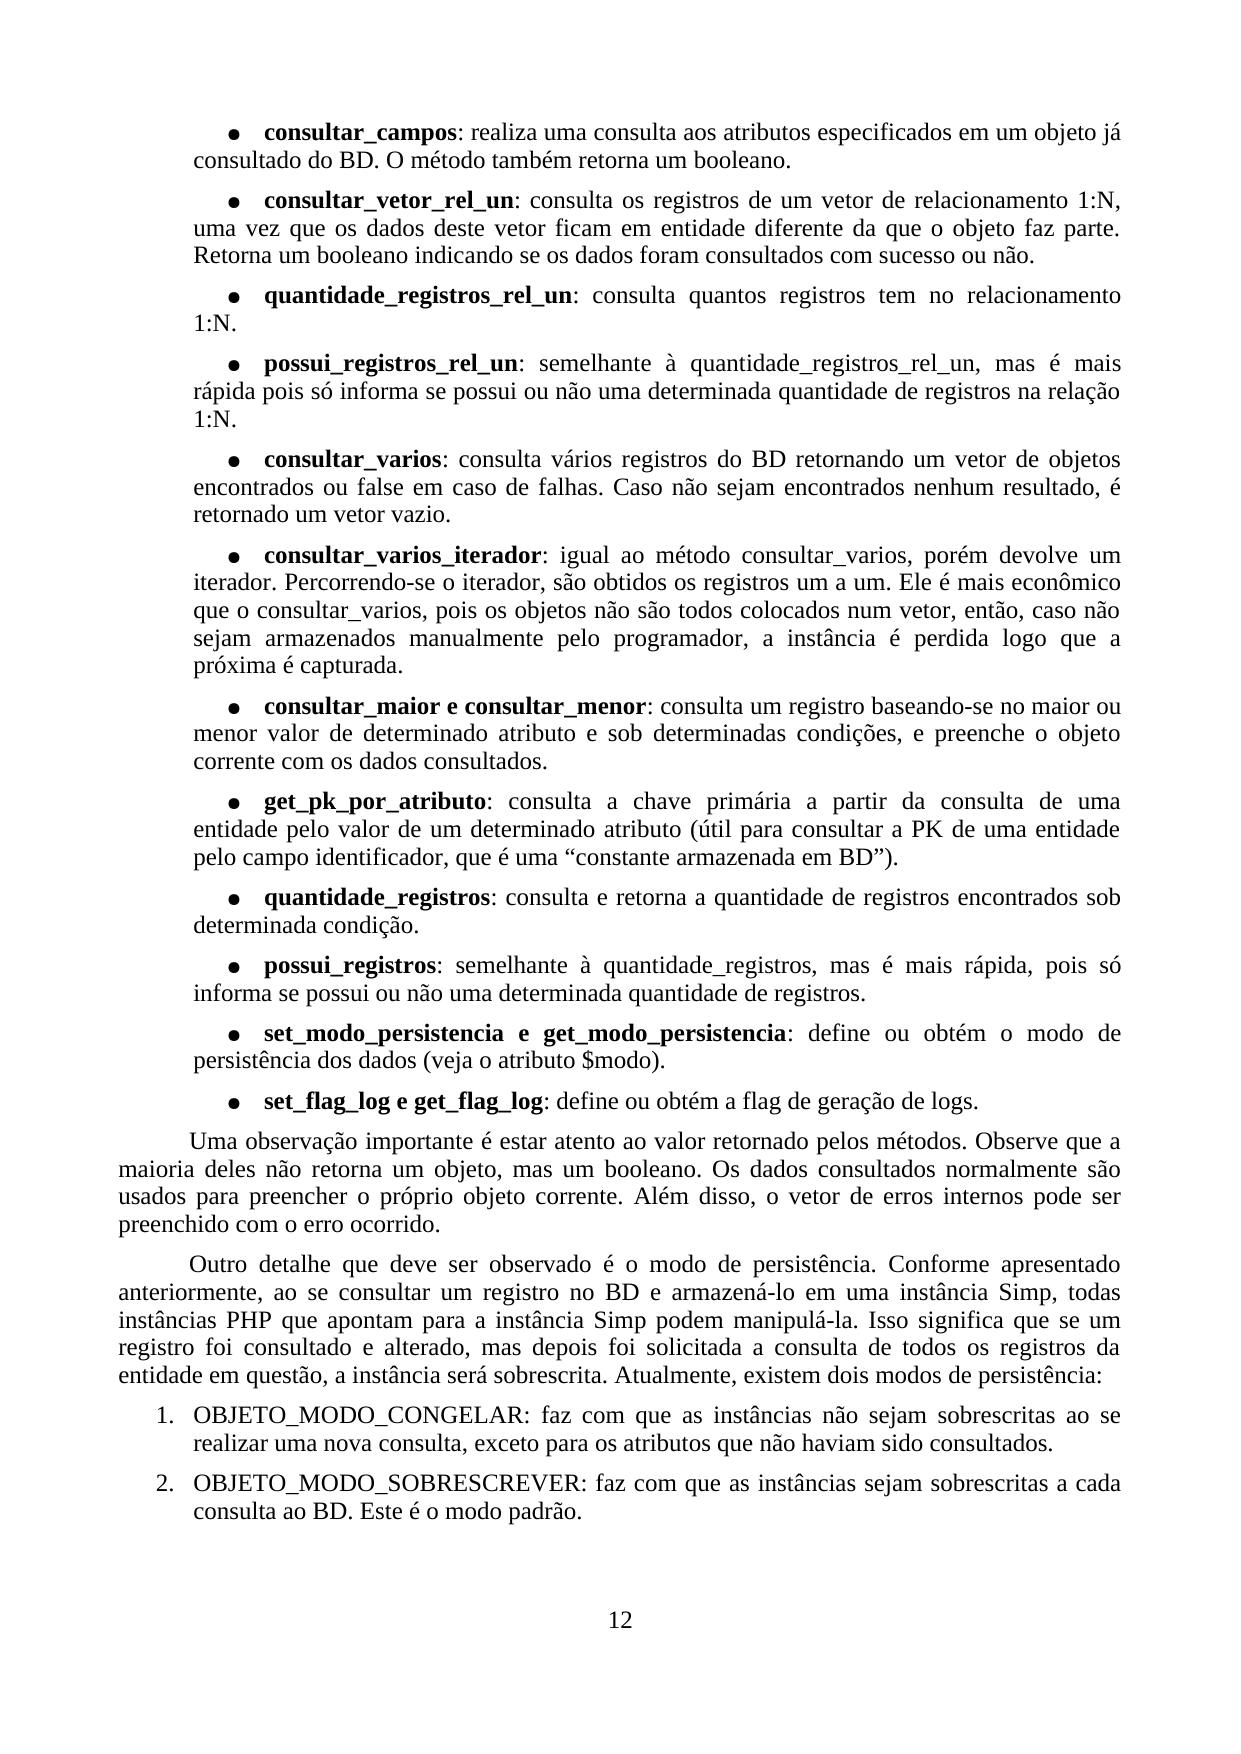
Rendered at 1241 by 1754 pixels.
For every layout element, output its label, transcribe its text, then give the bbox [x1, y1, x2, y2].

text Uma observação importante é estar atento ao valor retornado pelos métodos. Observe que a maioria deles não retorna um objeto, mas um booleano. Os dados consultados normalmente são usados para preencher o próprio objeto corrente. Além disso, o vetor de erros internos pode ser preenchido com o erro ocorrido. [118, 1127, 1122, 1238]
list consultar_campos: realiza uma consulta aos atributos especificados em um objeto já consultado do BD. O método também retorna um booleano. [156, 118, 1122, 173]
list consultar_varios: consulta vários registros do BD retornando um vetor de objetos encontrados ou false em caso de falhas. Caso não sejam encontrados nenhum resultado, é retornado um vetor vazio. [156, 445, 1122, 528]
list quantidade_registros: consulta e retorna a quantidade de registros encontrados sob determinada condição. [156, 883, 1122, 938]
list OBJETO_MODO_CONGELAR: faz com que as instâncias não sejam sobrescritas ao se realizar uma nova consulta, exceto para os atributos que não haviam sido consultados. [156, 1401, 1122, 1457]
list consultar_varios_iterador: igual ao método consultar_varios, porém devolve um iterador. Percorrendo-se o iterador, são obtidos os registros um a um. Ele é mais econômico que o consultar_varios, pois os objetos não são todos colocados num vetor, então, caso não sejam armazenados manualmente pelo programador, a instância é perdida logo que a próxima é capturada. [156, 541, 1122, 679]
list set_modo_persistencia e get_modo_persistencia: define ou obtém o modo de persistência dos dados (veja o atributo $modo). [156, 1019, 1122, 1074]
list get_pk_por_atributo: consulta a chave primária a partir da consulta de uma entidade pelo valor de um determinado atributo (útil para consultar a PK de uma entidade pelo campo identificador, que é uma “constante armazenada em BD”). [156, 787, 1122, 871]
list set_flag_log e get_flag_log: define ou obtém a flag de geração de logs. [156, 1087, 1122, 1114]
list possui_registros_rel_un: semelhante à quantidade_registros_rel_un, mas é mais rápida pois só informa se possui ou não uma determinada quantidade de registros na relação 1:N. [156, 349, 1122, 433]
list OBJETO_MODO_SOBRESCREVER: faz com que as instâncias sejam sobrescritas a cada consulta ao BD. Este é o modo padrão. [156, 1469, 1122, 1525]
list possui_registros: semelhante à quantidade_registros, mas é mais rápida, pois só informa se possui ou não uma determinada quantidade de registros. [156, 951, 1122, 1006]
list consultar_maior e consultar_menor: consulta um registro baseando-se no maior ou menor valor de determinado atributo e sob determinadas condições, e preenche o objeto corrente com os dados consultados. [156, 692, 1122, 775]
list consultar_vetor_rel_un: consulta os registros de um vetor de relacionamento 1:N, uma vez que os dados deste vetor ficam em entidade diferente da que o objeto faz parte. Retorna um booleano indicando se os dados foram consultados com sucesso ou não. [156, 186, 1122, 269]
list quantidade_registros_rel_un: consulta quantos registros tem no relacionamento 1:N. [156, 282, 1122, 337]
text Outro detalhe que deve ser observado é o modo de persistência. Conforme apresentado anteriormente, ao se consultar um registro no BD e armazená-lo em uma instância Simp, todas instâncias PHP que apontam para a instância Simp podem manipulá-la. Isso significa que se um registro foi consultado e alterado, mas depois foi solicitada a consulta de todos os registros da entidade em questão, a instância será sobrescrita. Atualmente, existem dois modos de persistência: [118, 1250, 1122, 1389]
